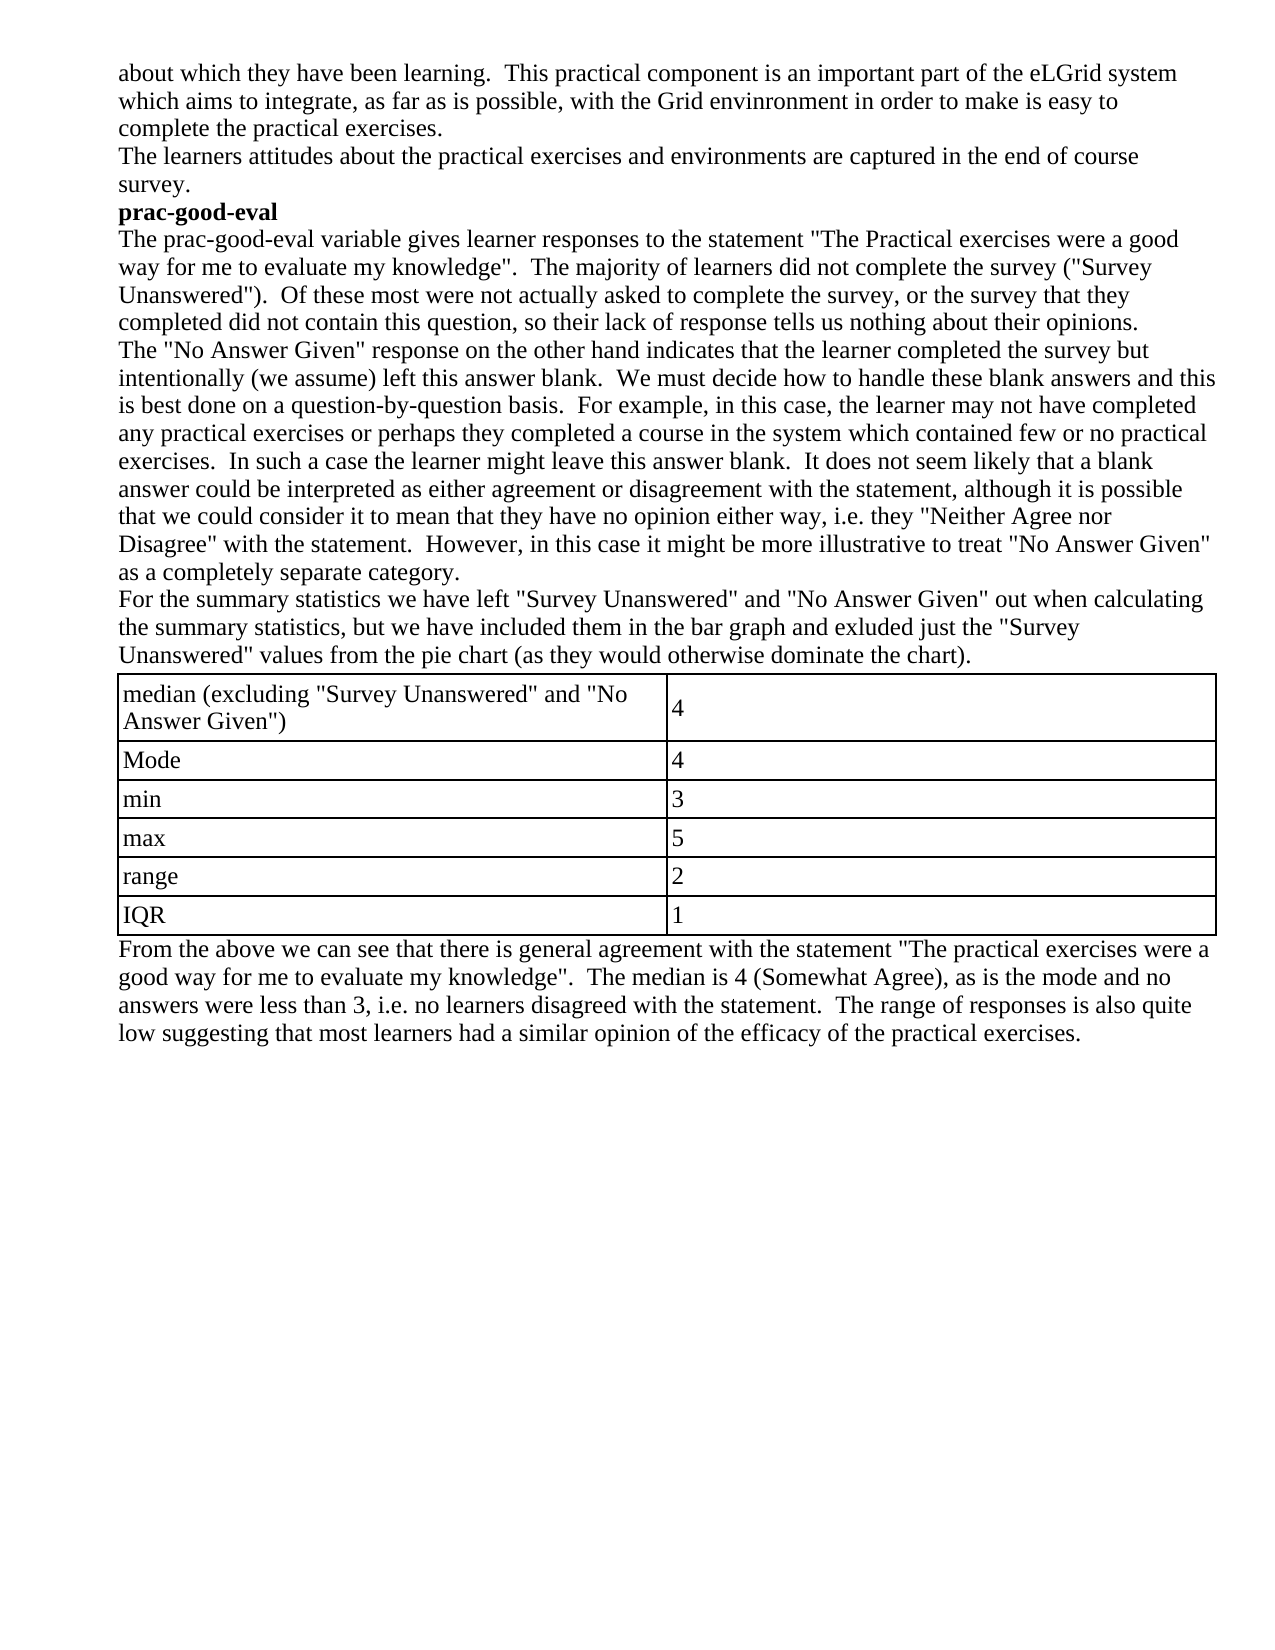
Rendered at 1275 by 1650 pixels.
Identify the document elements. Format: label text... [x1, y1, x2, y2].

table_cell IQR [119, 897, 666, 933]
table_cell min [119, 781, 666, 817]
table_header 4 [668, 675, 1215, 740]
table_cell 1 [668, 897, 1215, 933]
table_cell 3 [668, 781, 1215, 817]
table_cell 4 [668, 742, 1215, 778]
table_cell range [119, 858, 666, 895]
table_cell 2 [668, 858, 1215, 895]
table_cell Mode [119, 742, 666, 778]
text From the above we can see that there is general agreement with the statement "The practical exercises were a good way for me to evaluate my knowledge". The median is 4 (Somewhat Agree), as is the mode and no answers were less than 3, i.e. no learners disagreed with the statement. The range of responses is also quite low suggesting that most learners had a similar opinion of the efficacy of the practical exercises. [118, 936, 1216, 1074]
table_cell 5 [668, 819, 1215, 856]
text about which they have been learning. This practical component is an important part of the eLGrid system which aims to integrate, as far as is possible, with the Grid envinronment in order to make is easy to complete the practical exercises. The learners attitudes about the practical exercises and environments are captured in the end of course survey. prac-good-eval The prac-good-eval variable gives learner responses to the statement "The Practical exercises were a good way for me to evaluate my knowledge". The majority of learners did not complete the survey ("Survey Unanswered"). Of these most were not actually asked to complete the survey, or the survey that they completed did not contain this question, so their lack of response tells us nothing about their opinions. The "No Answer Given" response on the other hand indicates that the learner completed the survey but intentionally (we assume) left this answer blank. We must decide how to handle these blank answers and this is best done on a question-by-question basis. For example, in this case, the learner may not have completed any practical exercises or perhaps they completed a course in the system which contained few or no practical exercises. In such a case the learner might leave this answer blank. It does not seem likely that a blank answer could be interpreted as either agreement or disagreement with the statement, although it is possible that we could consider it to mean that they have no opinion either way, i.e. they "Neither Agree nor Disagree" with the statement. However, in this case it might be more illustrative to treat "No Answer Given" as a completely separate category. For the summary statistics we have left "Survey Unanswered" and "No Answer Given" out when calculating the summary statistics, but we have included them in the bar graph and exluded just the "Survey Unanswered" values from the pie chart (as they would otherwise dominate the chart). [118, 59, 1216, 669]
table_header median (excluding "Survey Unanswered" and "No Answer Given") [119, 675, 666, 740]
table_cell max [119, 819, 666, 856]
